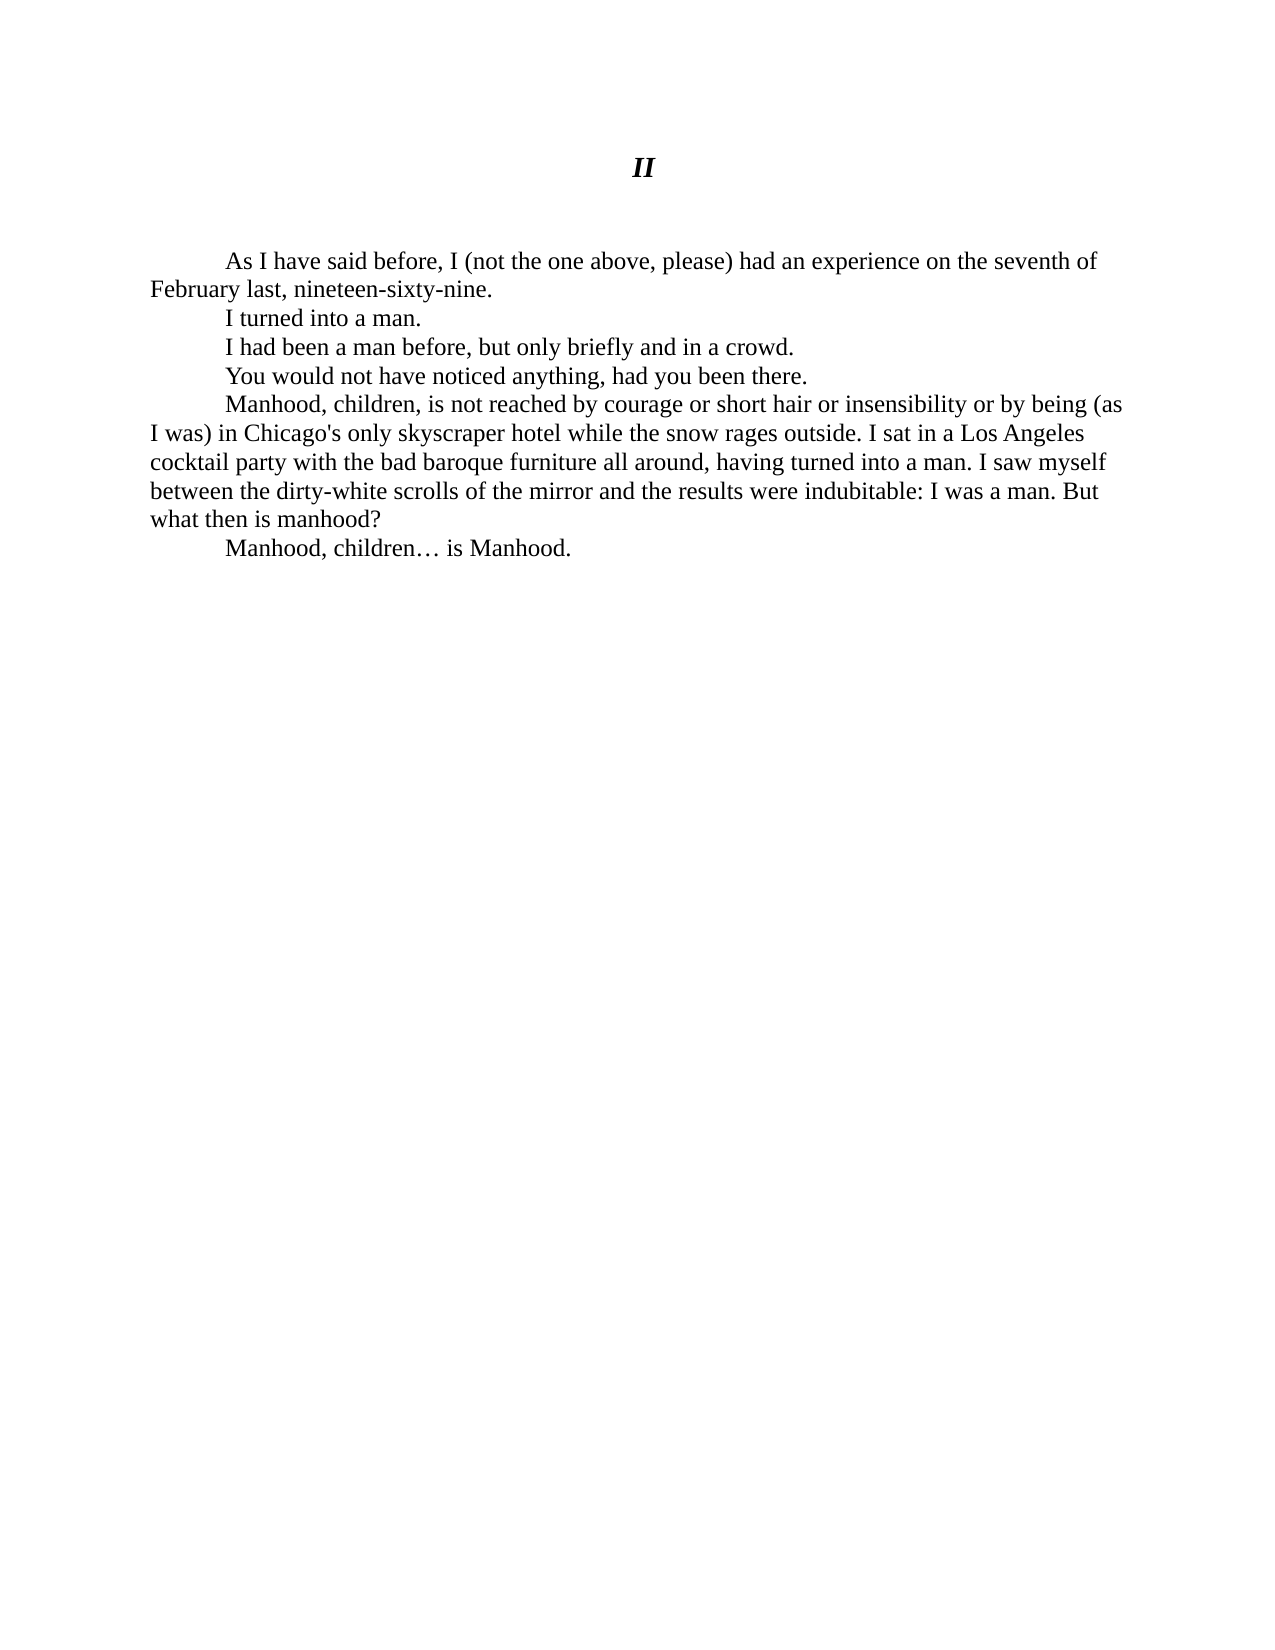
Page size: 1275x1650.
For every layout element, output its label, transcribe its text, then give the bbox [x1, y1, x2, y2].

text Manhood, children… is Manhood. [150, 533, 1125, 562]
text You would not have noticed anything, had you been there. [150, 361, 1125, 389]
text I had been a man before, but only briefly and in a crowd. [150, 332, 1125, 361]
subtitle II [150, 150, 1125, 183]
text Manhood, children, is not reached by courage or short hair or insensibility or by being (as I was) in Chicago's only skyscraper hotel while the snow rages outside. I sat in a Los Angeles cocktail party with the bad baroque furniture all around, having turned into a man. I saw myself between the dirty-white scrolls of the mirror and the results were indubitable: I was a man. But what then is manhood? [150, 389, 1125, 533]
text I turned into a man. [150, 303, 1125, 332]
text As I have said before, I (not the one above, please) had an experience on the seventh of February last, nineteen-sixty-nine. [150, 246, 1125, 303]
